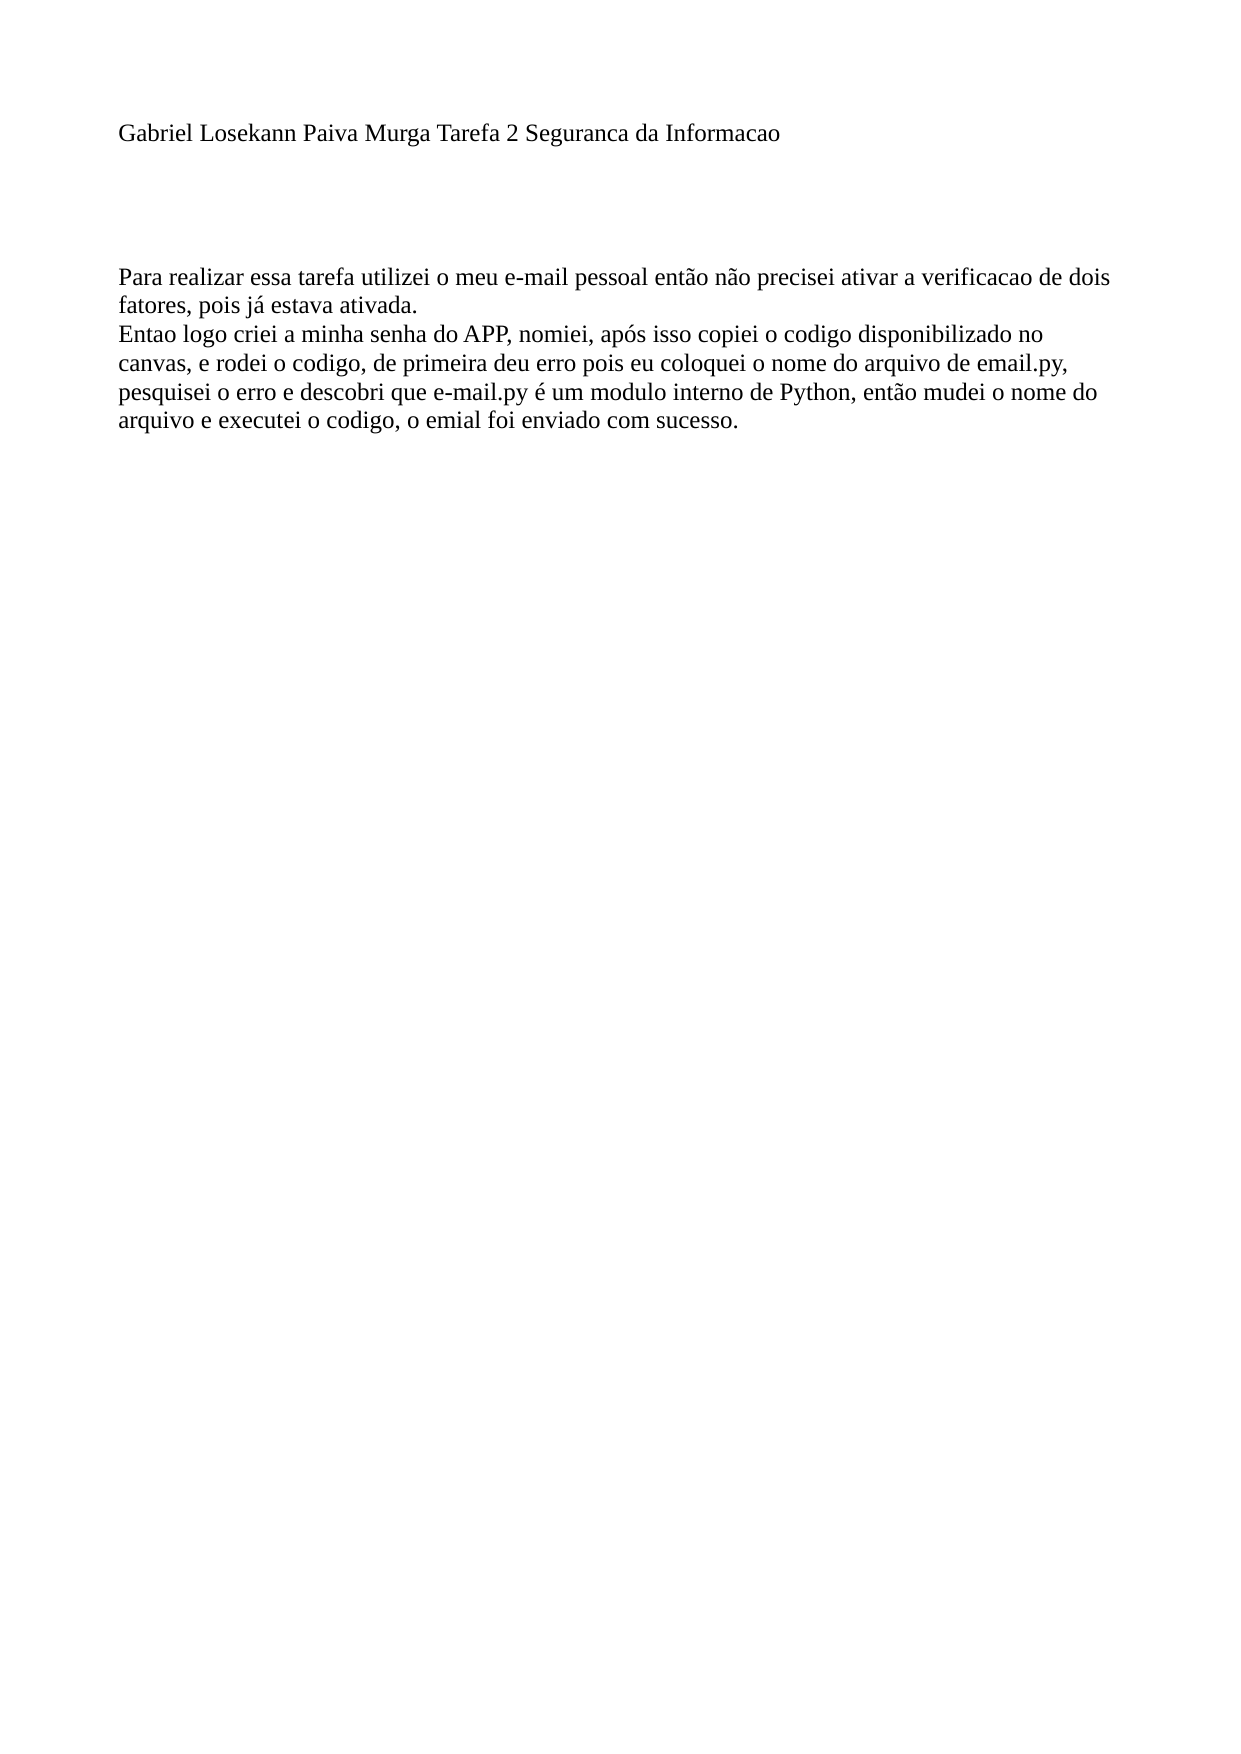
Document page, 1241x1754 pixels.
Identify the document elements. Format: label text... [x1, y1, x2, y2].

text Entao logo criei a minha senha do APP, nomiei, após isso copiei o codigo disponibilizado no canvas, e rodei o codigo, de primeira deu erro pois eu coloquei o nome do arquivo de email.py, pesquisei o erro e descobri que e-mail.py é um modulo interno de Python, então mudei o nome do arquivo e executei o codigo, o emial foi enviado com sucesso. [118, 319, 1122, 434]
text Para realizar essa tarefa utilizei o meu e-mail pessoal então não precisei ativar a verificacao de dois fatores, pois já estava ativada. [118, 262, 1122, 319]
text Gabriel Losekann Paiva Murga Tarefa 2 Seguranca da Informacao [118, 118, 1122, 147]
